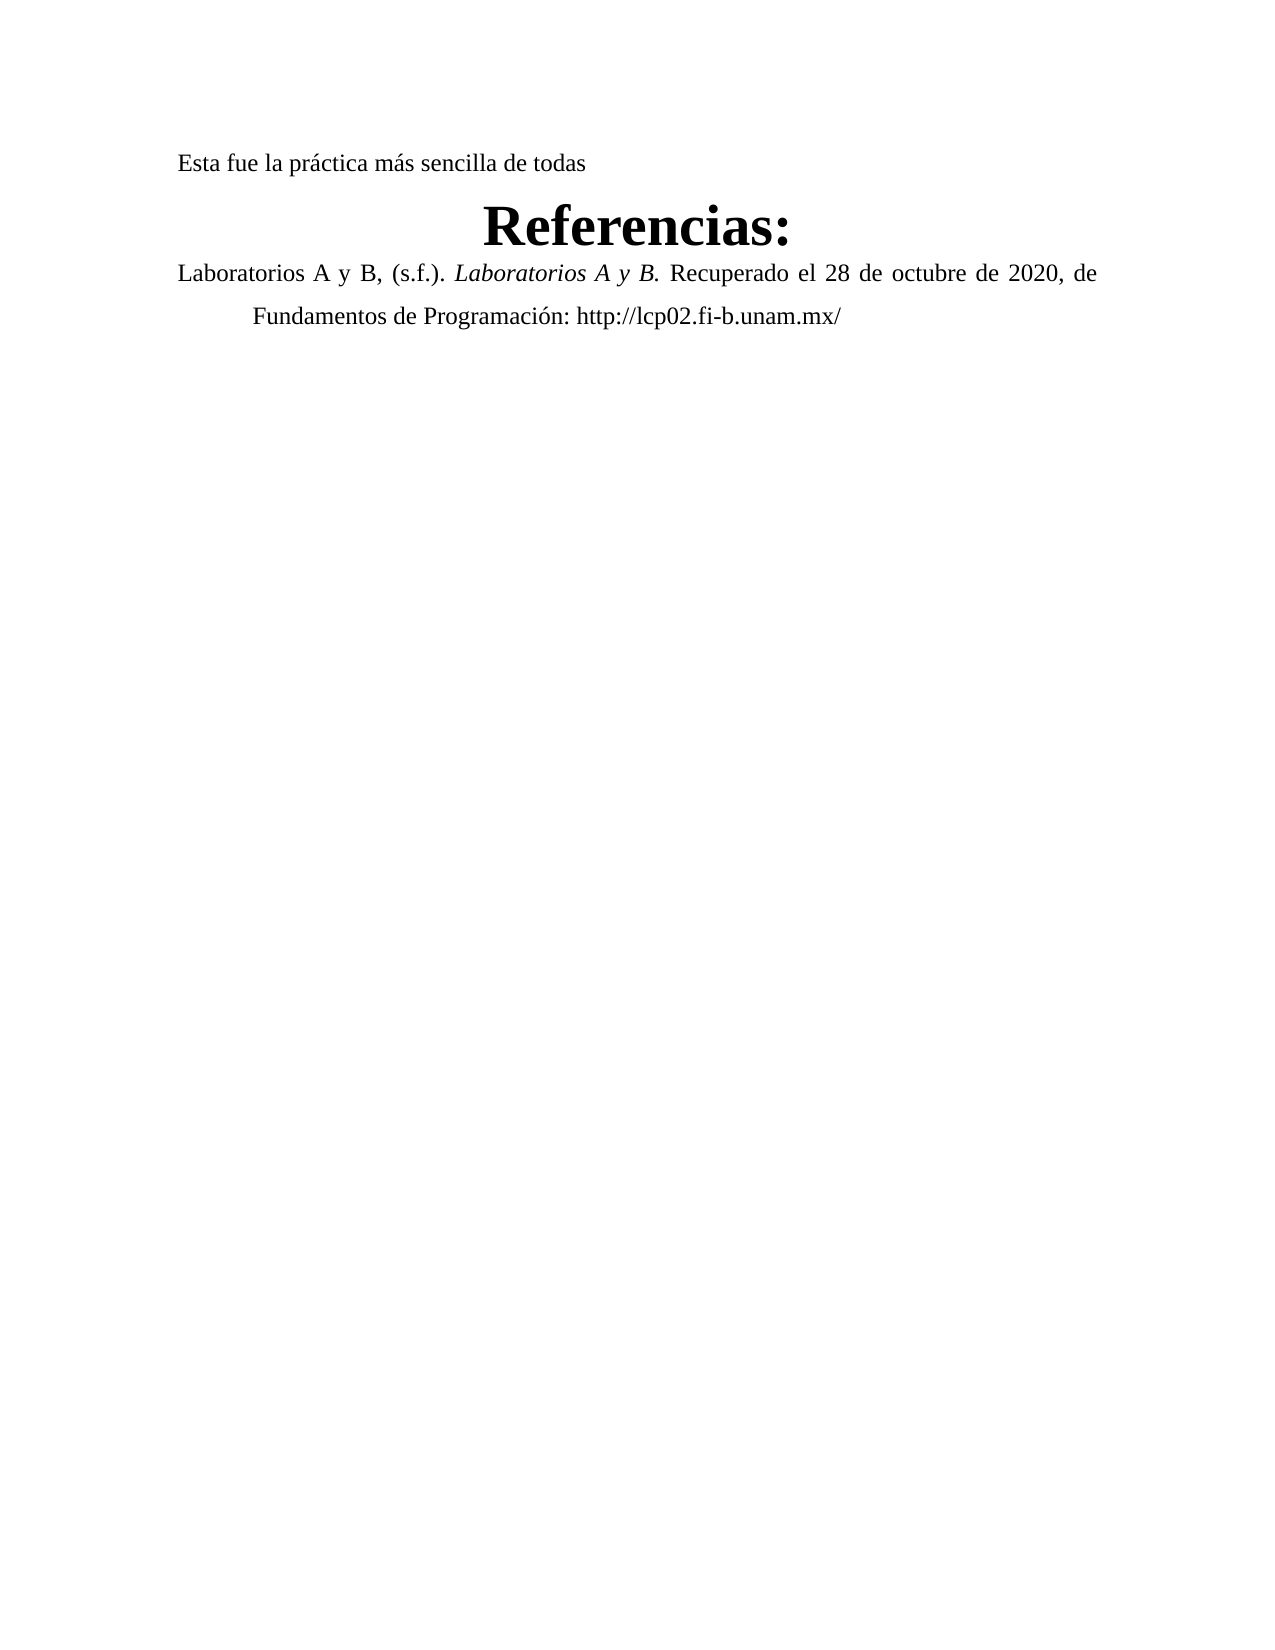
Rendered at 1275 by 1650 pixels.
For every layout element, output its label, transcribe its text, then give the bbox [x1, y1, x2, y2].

text Esta fue la práctica más sencilla de todas [177, 148, 1098, 176]
text Laboratorios A y B, (s.f.). Laboratorios A y B. Recuperado el 28 de octubre de 2020, de Fundamentos de Programación: http://lcp02.fi-b.unam.mx/ [177, 258, 1098, 330]
subtitle Referencias: [177, 191, 1098, 258]
